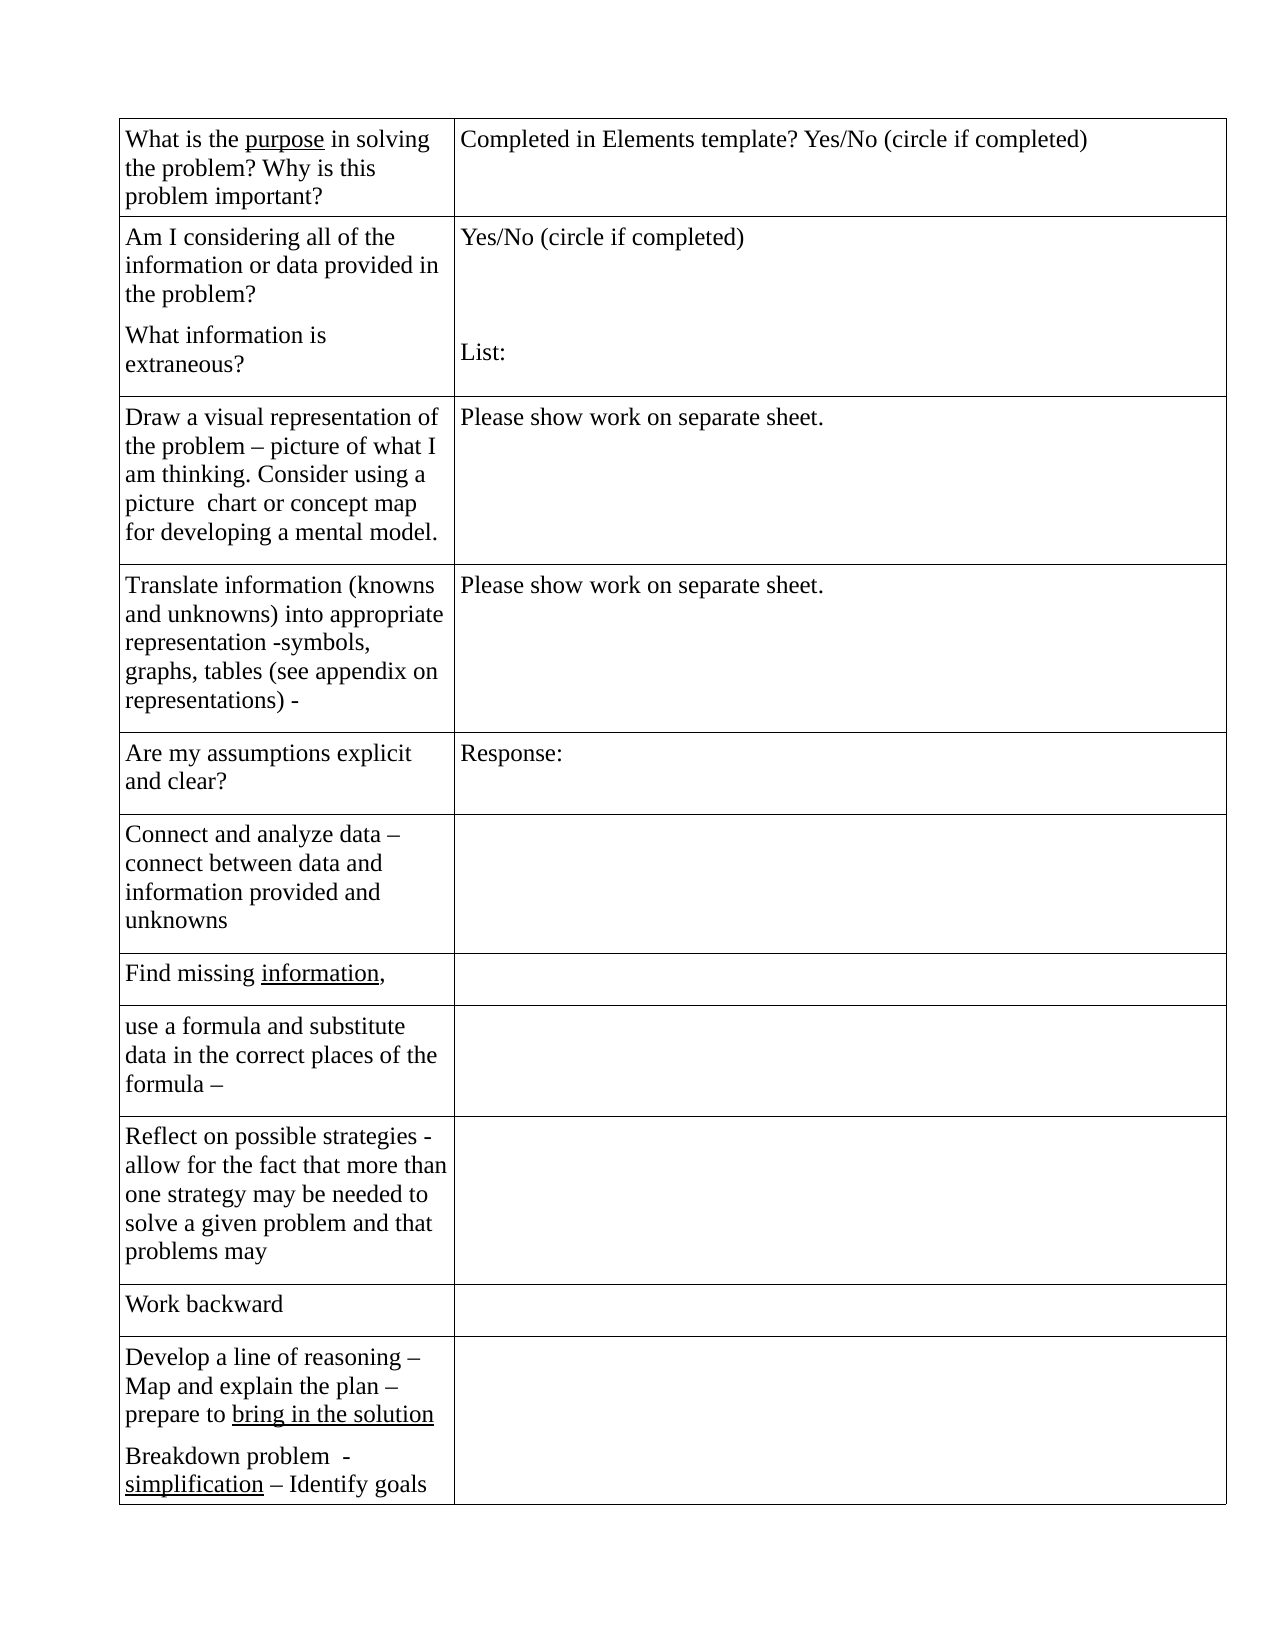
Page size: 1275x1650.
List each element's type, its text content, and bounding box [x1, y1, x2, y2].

table_cell Are my assumptions explicit and clear? [120, 733, 454, 813]
table_cell Reflect on possible strategies - allow for the fact that more than one strategy may be needed to solve a given problem and that problems may [120, 1117, 454, 1283]
table_cell [455, 1117, 1226, 1283]
table_cell What is the purpose in solving the problem? Why is this problem important? [120, 119, 454, 216]
table_cell Draw a visual representation of the problem – picture of what I am thinking. Consider using a picture chart or concept map for developing a mental model. [120, 397, 454, 564]
table_cell [455, 954, 1226, 1005]
table_cell Please show work on separate sheet. [455, 565, 1226, 732]
table_cell Please show work on separate sheet. [455, 397, 1226, 564]
table_cell Response: [455, 733, 1226, 813]
table_cell [455, 1337, 1226, 1504]
table_cell use a formula and substitute data in the correct places of the formula – [120, 1006, 454, 1116]
table_cell Translate information (knowns and unknowns) into appropriate representation -symbols, graphs, tables (see appendix on representations) - [120, 565, 454, 732]
table_cell [455, 1006, 1226, 1116]
table_cell Develop a line of reasoning – Map and explain the plan – prepare to bring in the solution Breakdown problem - simplification – Identify goals [120, 1337, 454, 1504]
table_cell [455, 1285, 1226, 1336]
table_cell Yes/No (circle if completed) List: [455, 217, 1226, 396]
table_cell Completed in Elements template? Yes/No (circle if completed) [455, 119, 1226, 216]
table_cell Work backward [120, 1285, 454, 1336]
table_cell Am I considering all of the information or data provided in the problem? What information is extraneous? [120, 217, 454, 396]
table_cell Connect and analyze data – connect between data and information provided and unknowns [120, 815, 454, 952]
table_cell [455, 815, 1226, 952]
table_cell Find missing information, [120, 954, 454, 1005]
